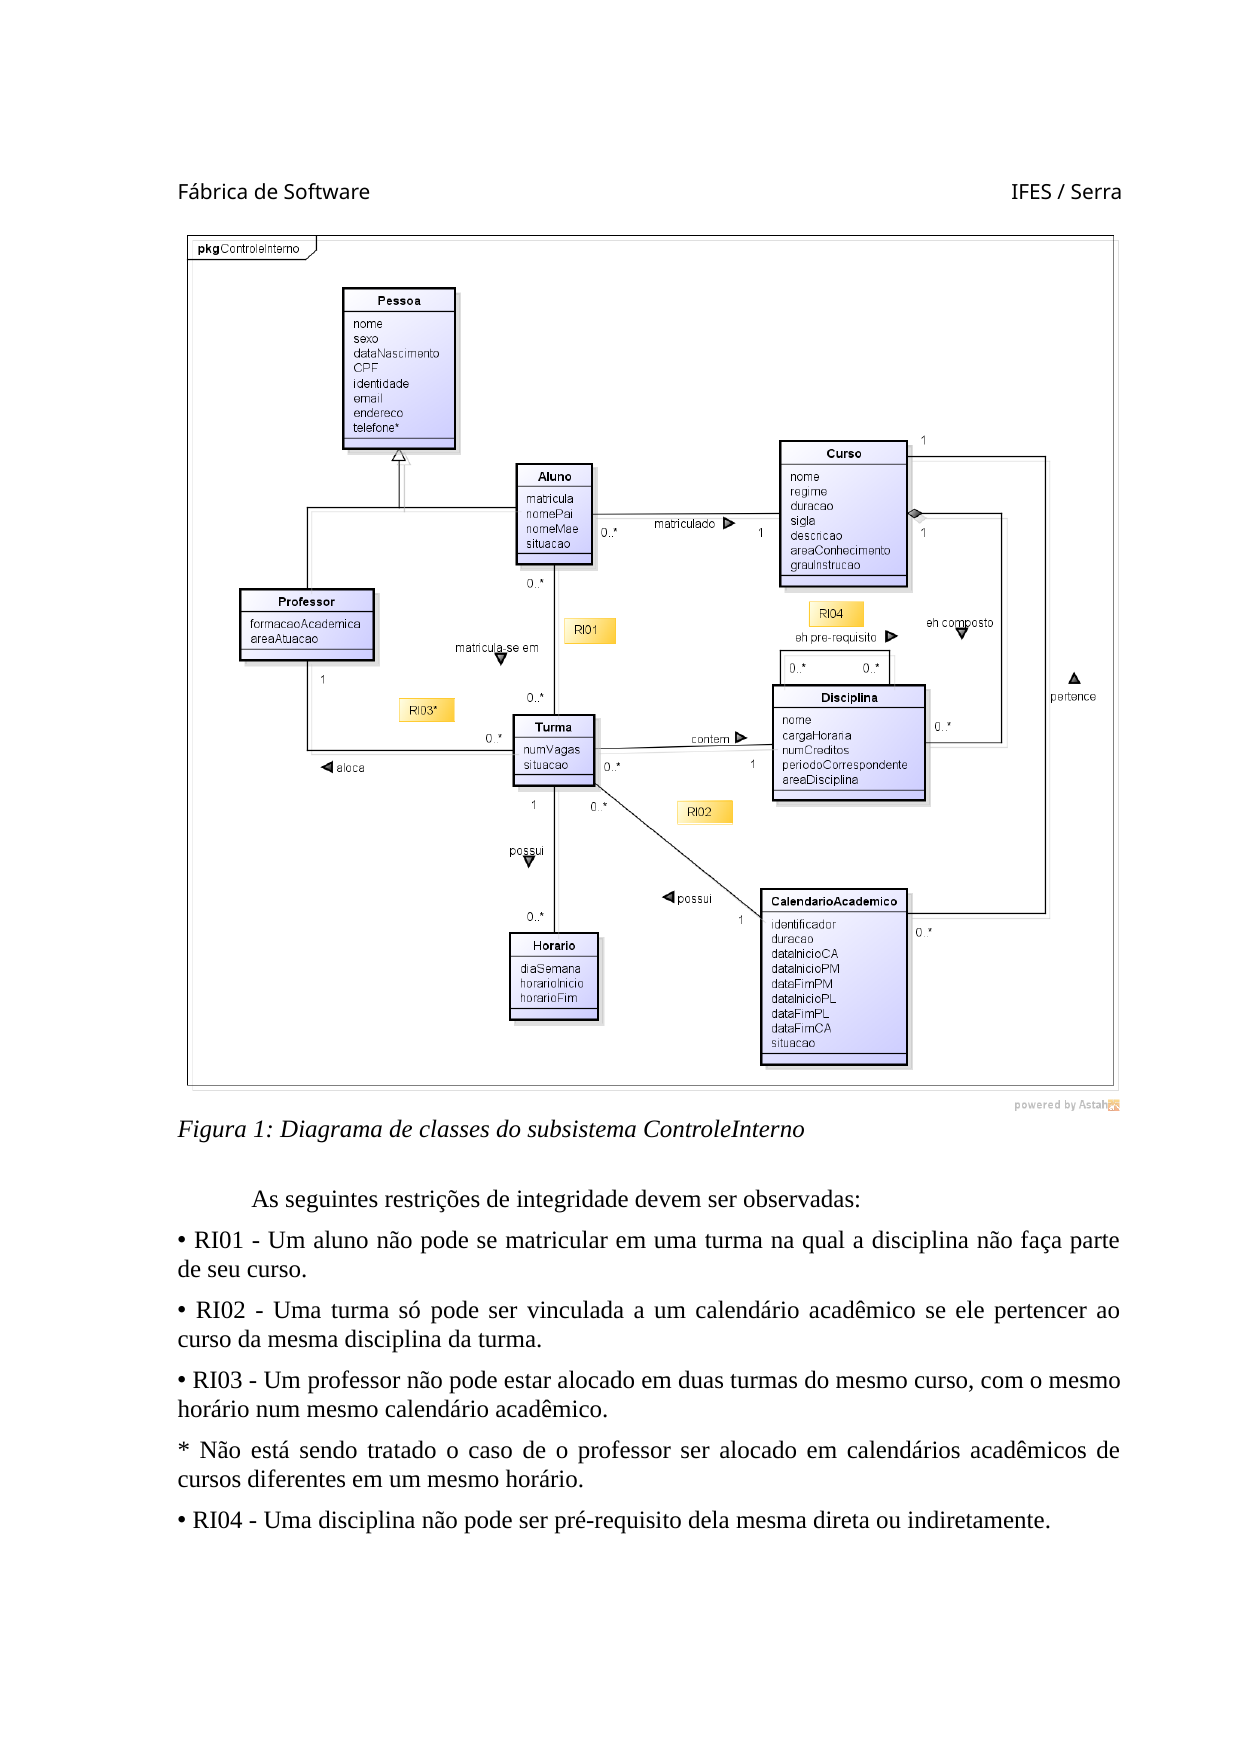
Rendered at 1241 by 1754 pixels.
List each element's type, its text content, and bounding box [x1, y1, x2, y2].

list RI03 - Um professor não pode estar alocado em duas turmas do mesmo curso, com o mesmo horário num mesmo calendário acadêmico. [177, 1365, 1122, 1423]
text As seguintes restrições de integridade devem ser observadas: [177, 1184, 1122, 1213]
list RI01 - Um aluno não pode se matricular em uma turma na qual a disciplina não faça parte de seu curso. [177, 1225, 1122, 1283]
list * Não está sendo tratado o caso de o professor ser alocado em calendários acadêmicos de cursos diferentes em um mesmo horário. [177, 1435, 1122, 1493]
list RI04 - Uma disciplina não pode ser pré-requisito dela mesma direta ou indiretamente. [177, 1505, 1122, 1534]
text Figura 1: Diagrama de classes do subsistema ControleInterno [177, 1114, 1122, 1143]
list RI02 - Uma turma só pode ser vinculada a um calendário acadêmico se ele pertencer ao curso da mesma disciplina da turma. [177, 1295, 1122, 1353]
text [177, 213, 1122, 225]
picture [177, 225, 1123, 1114]
